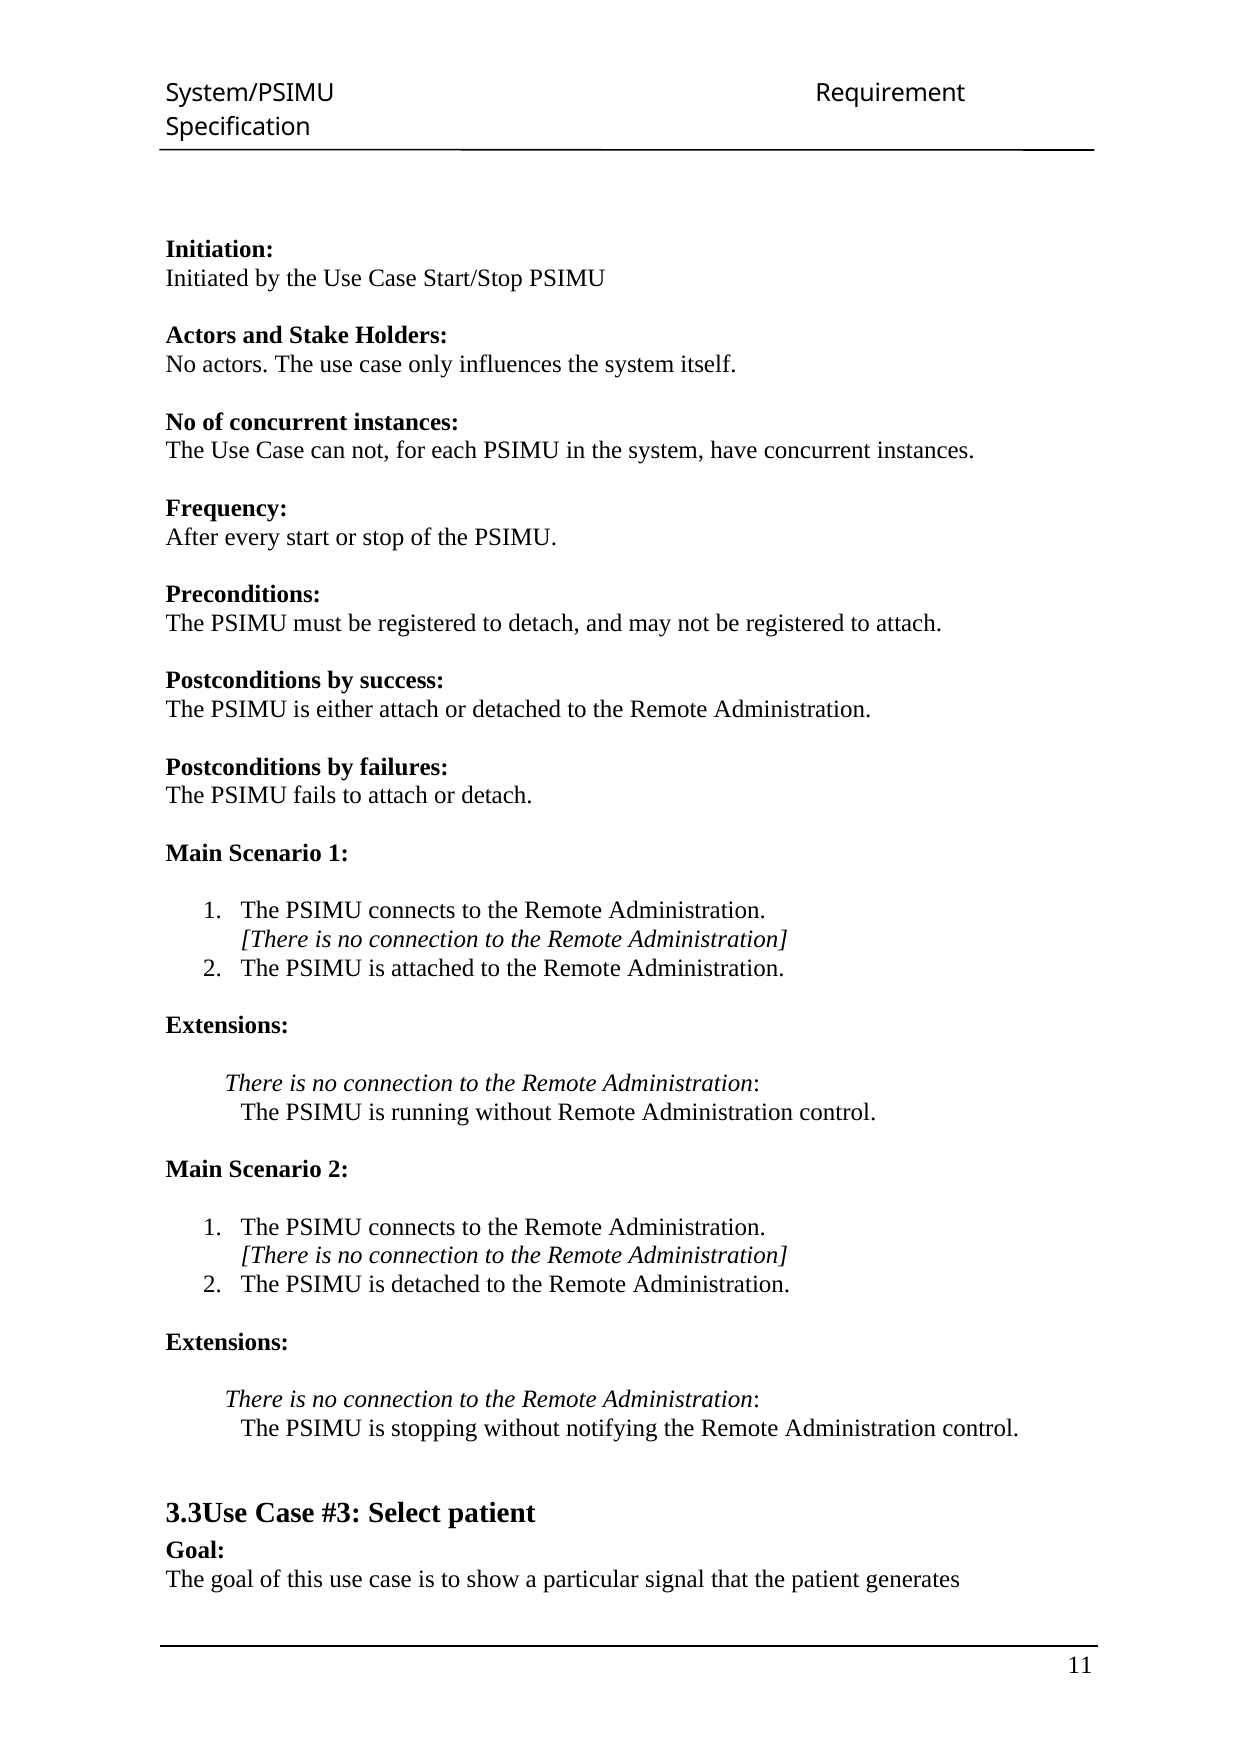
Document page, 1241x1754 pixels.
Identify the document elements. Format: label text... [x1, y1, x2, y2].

list The PSIMU is detached to the Remote Administration. [203, 1269, 1092, 1298]
text The Use Case can not, for each PSIMU in the system, have concurrent instances. [165, 436, 1092, 464]
text No of concurrent instances: [165, 407, 1092, 436]
text [There is no connection to the Remote Administration] [240, 924, 1092, 953]
text Postconditions by success: [165, 666, 1092, 694]
text The PSIMU is stopping without notifying the Remote Administration control. [240, 1413, 1092, 1442]
text No actors. The use case only influences the system itself. [165, 349, 1092, 378]
list The PSIMU is attached to the Remote Administration. [203, 953, 1092, 982]
text Postconditions by failures: [165, 752, 1092, 781]
text Extensions: [165, 1327, 1092, 1356]
text [There is no connection to the Remote Administration] [240, 1241, 1092, 1269]
text There is no connection to the Remote Administration: [224, 1384, 1092, 1413]
text Main Scenario 2: [165, 1154, 1092, 1183]
text The PSIMU is running without Remote Administration control. [240, 1097, 1092, 1126]
text After every start or stop of the PSIMU. [165, 522, 1092, 551]
text The goal of this use case is to show a particular signal that the patient generates [165, 1564, 1092, 1593]
text There is no connection to the Remote Administration: [224, 1068, 1092, 1097]
text The PSIMU is either attach or detached to the Remote Administration. [165, 694, 1092, 723]
text The PSIMU fails to attach or detach. [165, 781, 1092, 809]
text Actors and Stake Holders: [165, 321, 1092, 349]
text Initiation: [165, 234, 1092, 263]
list The PSIMU connects to the Remote Administration. [203, 896, 1092, 924]
text The PSIMU must be registered to detach, and may not be registered to attach. [165, 608, 1092, 637]
text Preconditions: [165, 579, 1092, 608]
text Initiated by the Use Case Start/Stop PSIMU [165, 263, 1092, 292]
text Goal: [165, 1535, 1092, 1564]
text Extensions: [165, 1011, 1092, 1039]
list The PSIMU connects to the Remote Administration. [203, 1212, 1092, 1241]
subtitle Use Case #3: Select patient [165, 1496, 1092, 1529]
text Frequency: [165, 493, 1092, 522]
text Main Scenario 1: [165, 838, 1092, 867]
